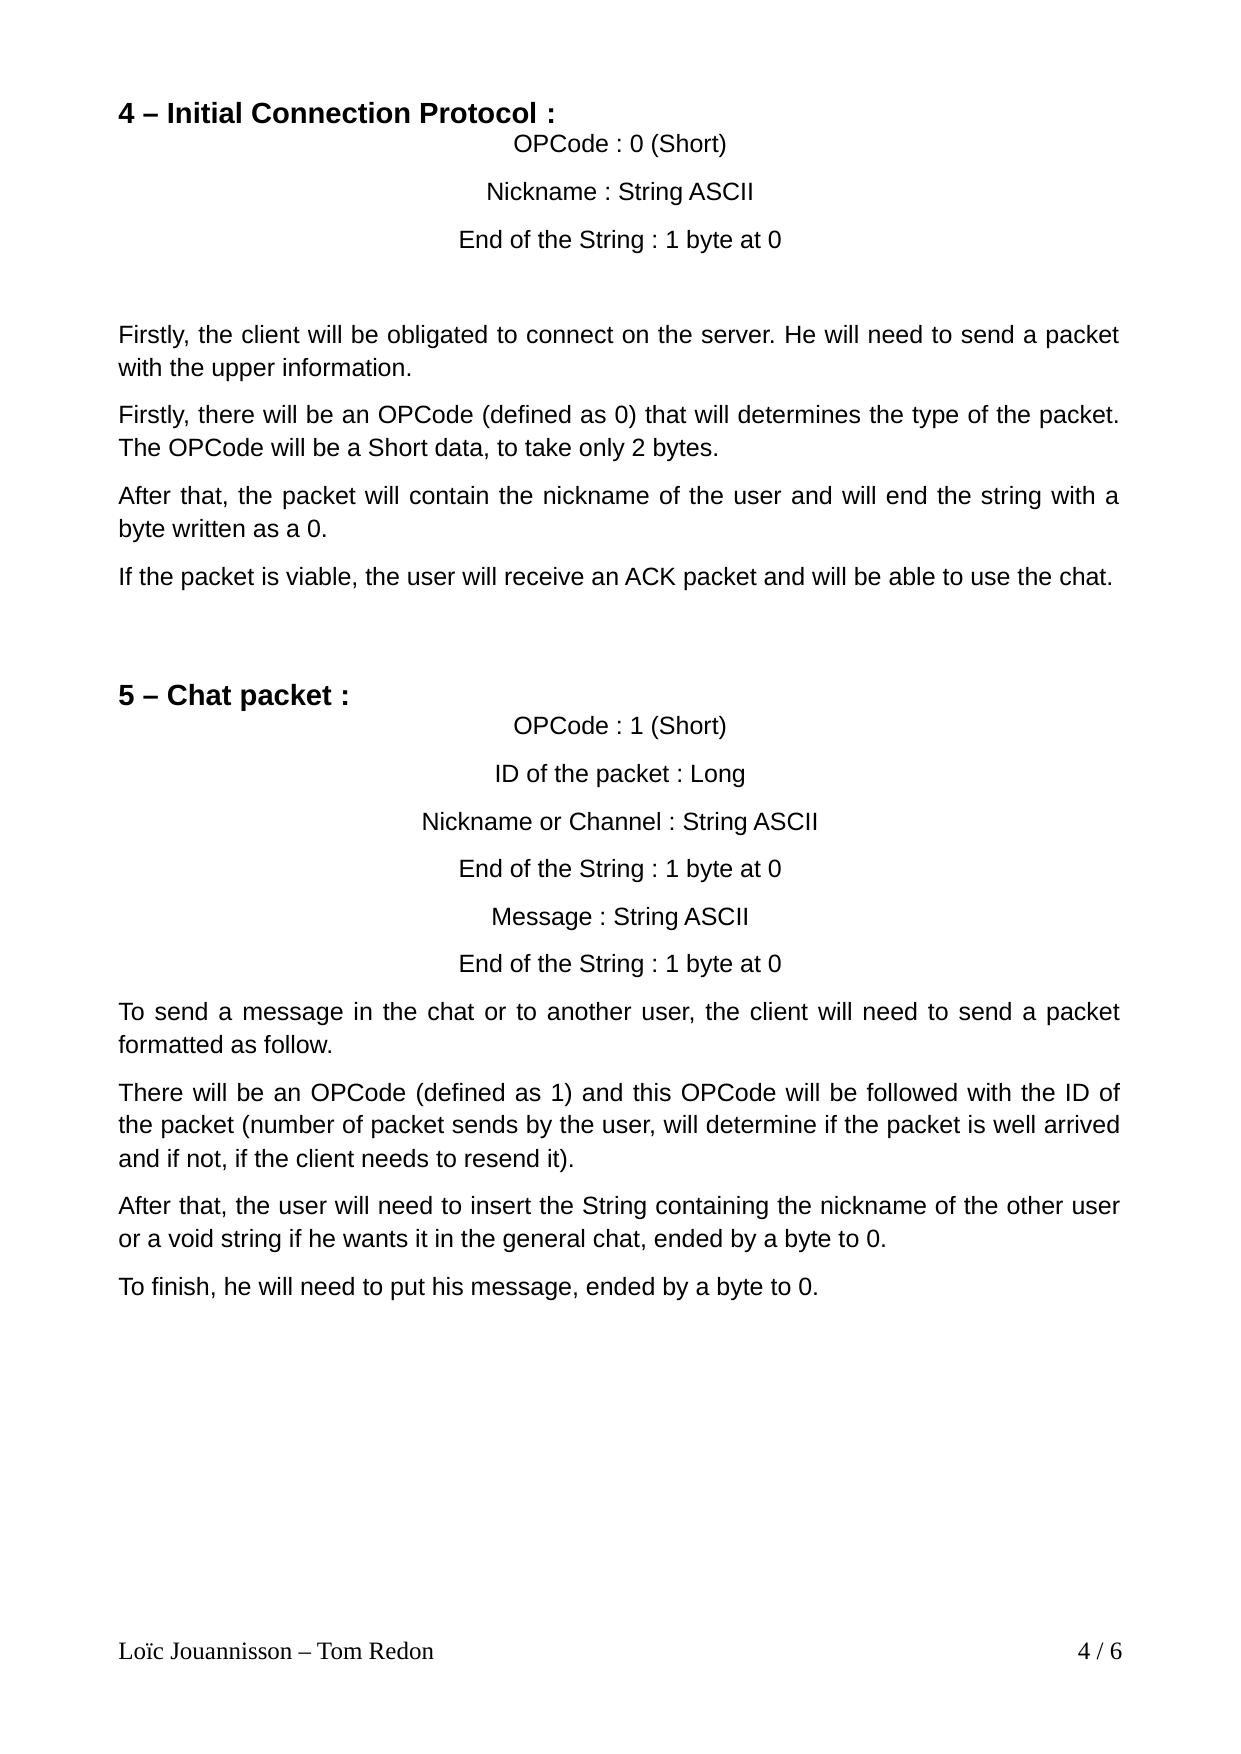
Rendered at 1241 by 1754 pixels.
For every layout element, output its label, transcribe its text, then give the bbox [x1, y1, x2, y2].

text End of the String : 1 byte at 0 [118, 949, 1122, 978]
text End of the String : 1 byte at 0 [118, 854, 1122, 883]
text After that, the packet will contain the nickname of the user and will end the string with a byte written as a 0. [118, 481, 1122, 543]
text Message : String ASCII [118, 902, 1122, 930]
text OPCode : 1 (Short) [118, 711, 1122, 740]
text OPCode : 0 (Short) [118, 129, 1122, 158]
text To finish, he will need to put his message, ended by a byte to 0. [118, 1272, 1122, 1301]
text Firstly, the client will be obligated to connect on the server. He will need to send a packet with the upper information. [118, 320, 1122, 382]
text Nickname : String ASCII [118, 177, 1122, 206]
text There will be an OPCode (defined as 1) and this OPCode will be followed with the ID of the packet (number of packet sends by the user, will determine if the packet is well arrived and if not, if the client needs to resend it). [118, 1077, 1122, 1172]
text After that, the user will need to insert the String containing the nickname of the other user or a void string if he wants it in the general chat, ended by a byte to 0. [118, 1191, 1122, 1253]
subtitle 4 – Initial Connection Protocol : [118, 96, 1122, 129]
text To send a message in the chat or to another user, the client will need to send a packet formatted as follow. [118, 997, 1122, 1059]
subtitle 5 – Chat packet : [118, 678, 1122, 711]
text Nickname or Channel : String ASCII [118, 806, 1122, 835]
text End of the String : 1 byte at 0 [118, 224, 1122, 253]
text If the packet is viable, the user will receive an ACK packet and will be able to use the chat. [118, 562, 1122, 590]
text ID of the packet : Long [118, 759, 1122, 788]
text Firstly, there will be an OPCode (defined as 0) that will determines the type of the packet. The OPCode will be a Short data, to take only 2 bytes. [118, 400, 1122, 462]
